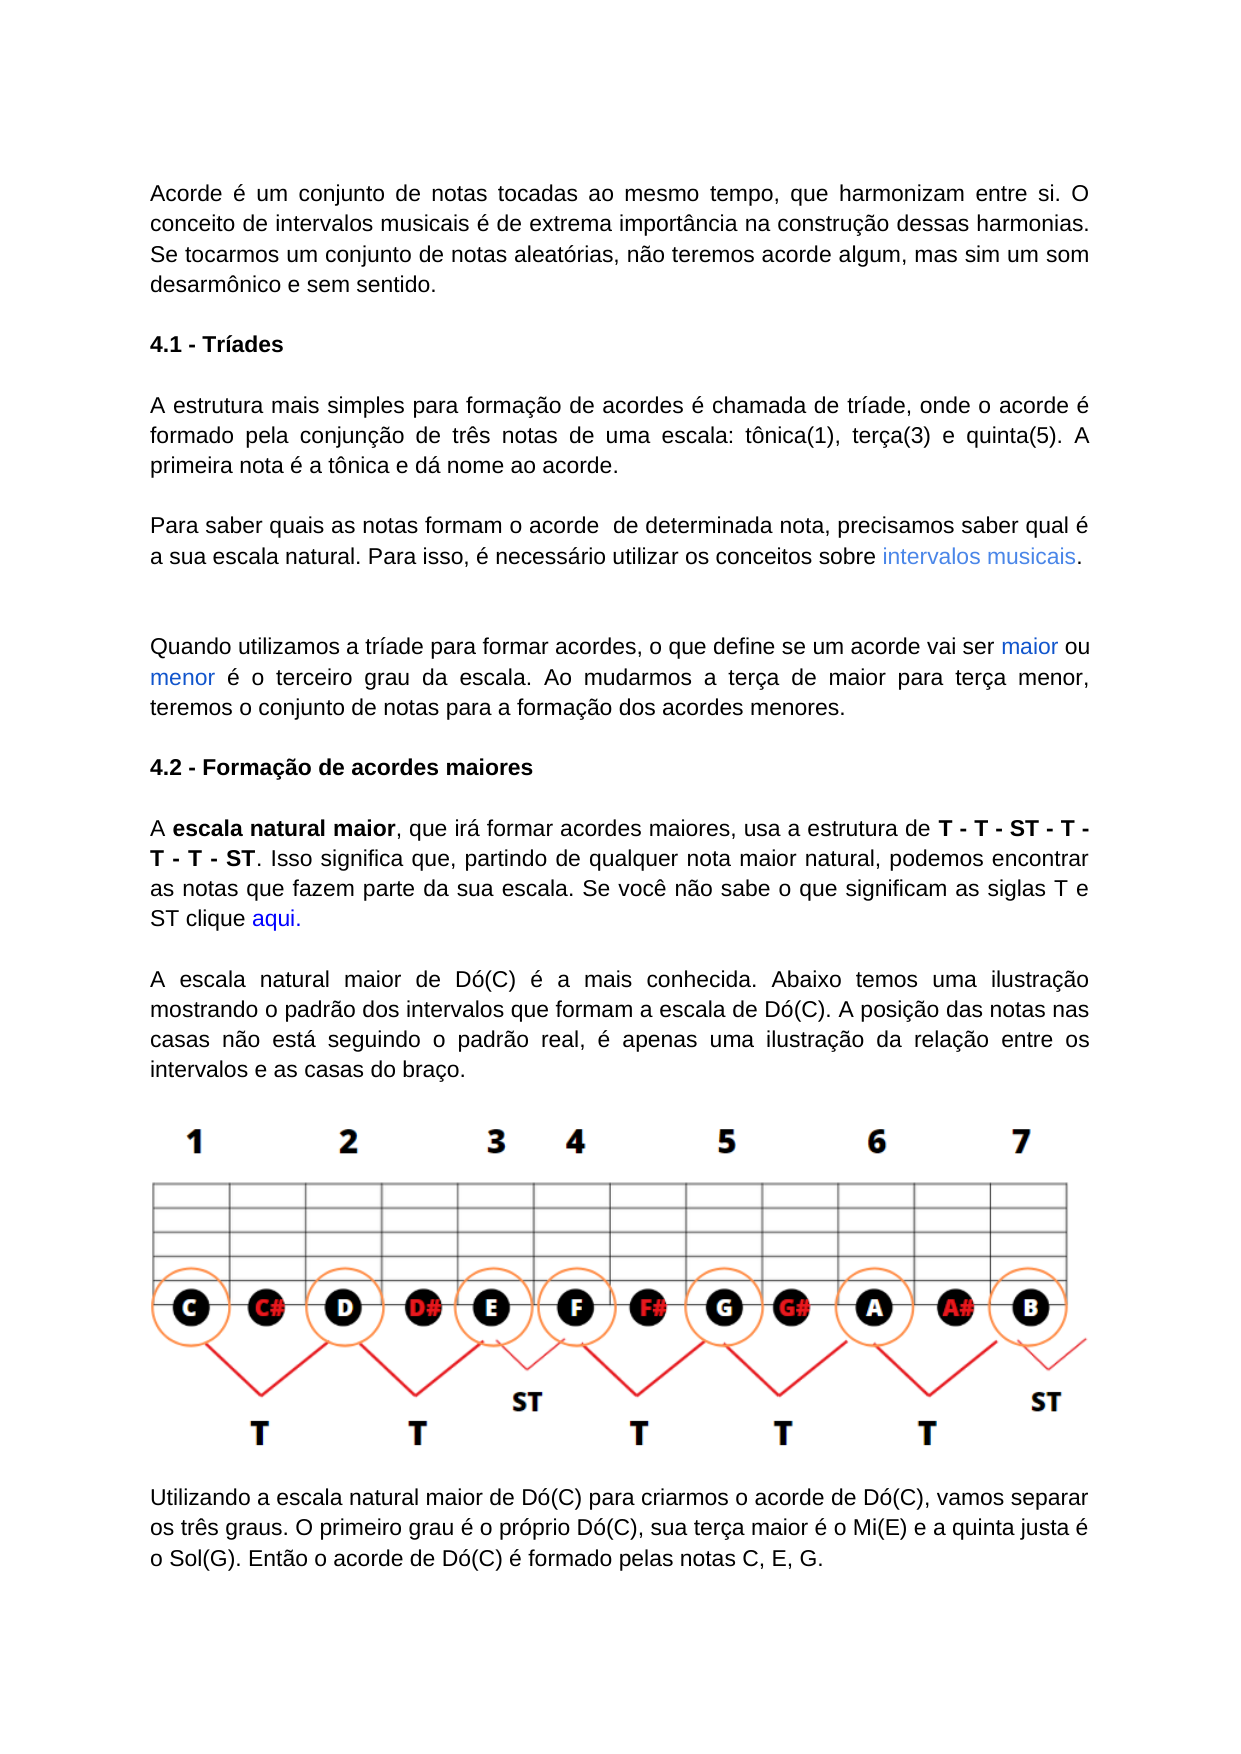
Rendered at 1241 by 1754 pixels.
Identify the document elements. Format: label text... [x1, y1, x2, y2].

text A escala natural maior, que irá formar acordes maiores, usa a estrutura de T - T - ST - T - T - T - ST. Isso significa que, partindo de qualquer nota maior natural, podemos encontrar as notas que fazem parte da sua escala. Se você não sabe o que significam as siglas T e ST clique aqui. [150, 814, 1090, 932]
text Quando utilizamos a tríade para formar acordes, o que define se um acorde vai ser maior ou menor é o terceiro grau da escala. Ao mudarmos a terça de maior para terça menor, teremos o conjunto de notas para a formação dos acordes menores. [150, 633, 1090, 720]
text Para saber quais as notas formam o acorde de determinada nota, precisamos saber qual é a sua escala natural. Para isso, é necessário utilizar os conceitos sobre intervalos musicais. [150, 512, 1090, 569]
text Utilizando a escala natural maior de Dó(C) para criarmos o acorde de Dó(C), vamos separar os três graus. O primeiro grau é o próprio Dó(C), sua terça maior é o Mi(E) e a quinta justa é o Sol(G). Então o acorde de Dó(C) é formado pelas notas C, E, G. [150, 1484, 1090, 1571]
text 4.2 - Formação de acordes maiores [150, 754, 1090, 781]
text 4.1 - Tríades [150, 331, 1090, 358]
text Acorde é um conjunto de notas tocadas ao mesmo tempo, que harmonizam entre si. O conceito de intervalos musicais é de extrema importância na construção dessas harmonias. Se tocarmos um conjunto de notas aleatórias, não teremos acorde algum, mas sim um som desarmônico e sem sentido. [150, 180, 1090, 297]
text A estrutura mais simples para formação de acordes é chamada de tríade, onde o acorde é formado pela conjunção de três notas de uma escala: tônica(1), terça(3) e quinta(5). A primeira nota é a tônica e dá nome ao acorde. [150, 392, 1090, 478]
text A escala natural maior de Dó(C) é a mais conhecida. Abaixo temos uma ilustração mostrando o padrão dos intervalos que formam a escala de Dó(C). A posição das notas nas casas não está seguindo o padrão real, é apenas uma ilustração da relação entre os intervalos e as casas do braço. [150, 966, 1090, 1083]
picture [150, 1116, 1091, 1450]
